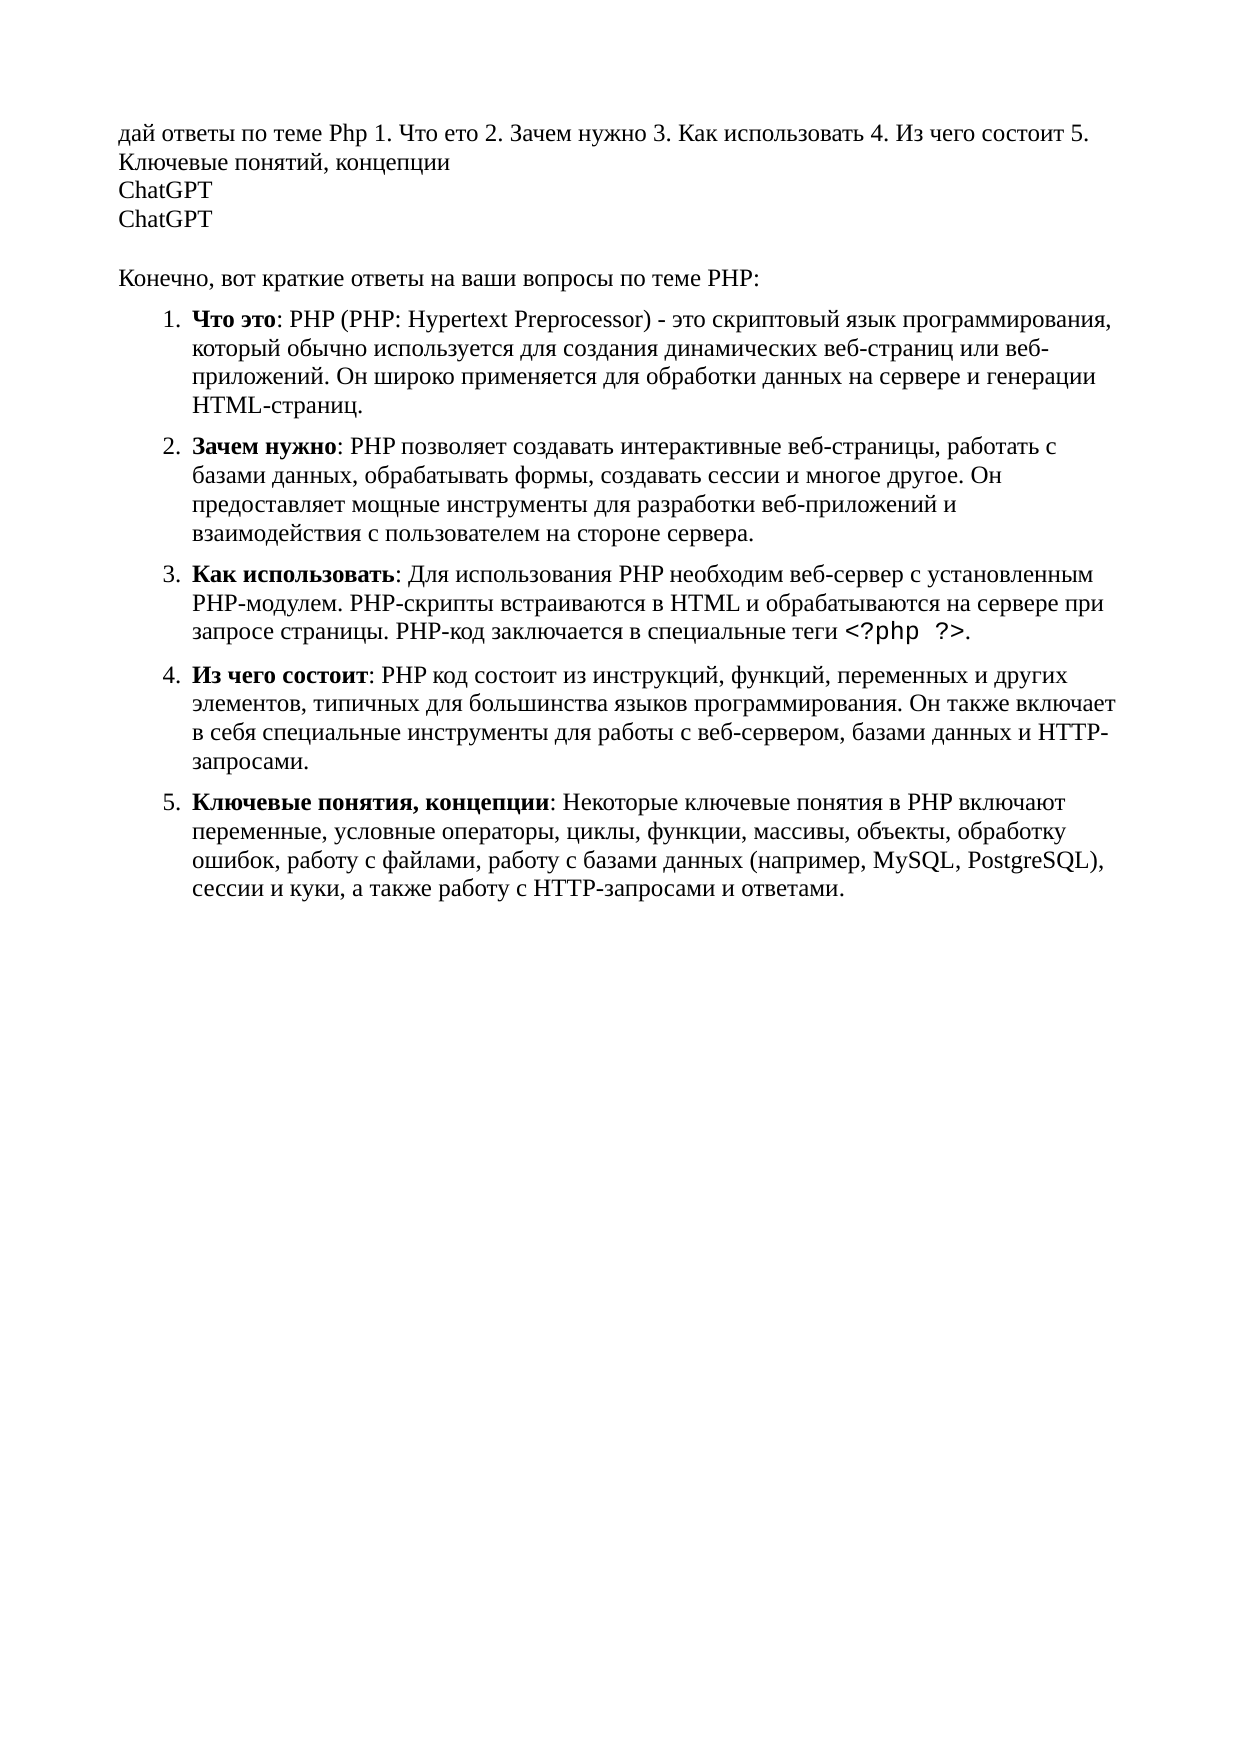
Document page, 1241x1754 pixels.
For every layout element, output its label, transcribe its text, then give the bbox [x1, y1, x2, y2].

text Конечно, вот краткие ответы на ваши вопросы по теме PHP: [118, 263, 1122, 291]
text ChatGPT [118, 204, 1122, 233]
list Из чего состоит: PHP код состоит из инструкций, функций, переменных и других элементов, типичных для большинства языков программирования. Он также включает в себя специальные инструменты для работы с веб-сервером, базами данных и HTTP-запросами. [162, 660, 1122, 775]
list Ключевые понятия, концепции: Некоторые ключевые понятия в PHP включают переменные, условные операторы, циклы, функции, массивы, объекты, обработку ошибок, работу с файлами, работу с базами данных (например, MySQL, PostgreSQL), сессии и куки, а также работу с HTTP-запросами и ответами. [162, 787, 1122, 902]
list Зачем нужно: PHP позволяет создавать интерактивные веб-страницы, работать с базами данных, обрабатывать формы, создавать сессии и многое другое. Он предоставляет мощные инструменты для разработки веб-приложений и взаимодействия с пользователем на стороне сервера. [162, 431, 1122, 546]
text ChatGPT [118, 176, 1122, 204]
text дай ответы по теме Php 1. Что ето 2. Зачем нужно 3. Как использовать 4. Из чего состоит 5. Ключевые понятий, концепции [118, 118, 1122, 176]
list Как использовать: Для использования PHP необходим веб-сервер с установленным PHP-модулем. PHP-скрипты встраиваются в HTML и обрабатываются на сервере при запросе страницы. PHP-код заключается в специальные теги <?php ?>. [162, 559, 1122, 647]
list Что это: PHP (PHP: Hypertext Preprocessor) - это скриптовый язык программирования, который обычно используется для создания динамических веб-страниц или веб-приложений. Он широко применяется для обработки данных на сервере и генерации HTML-страниц. [162, 304, 1122, 419]
